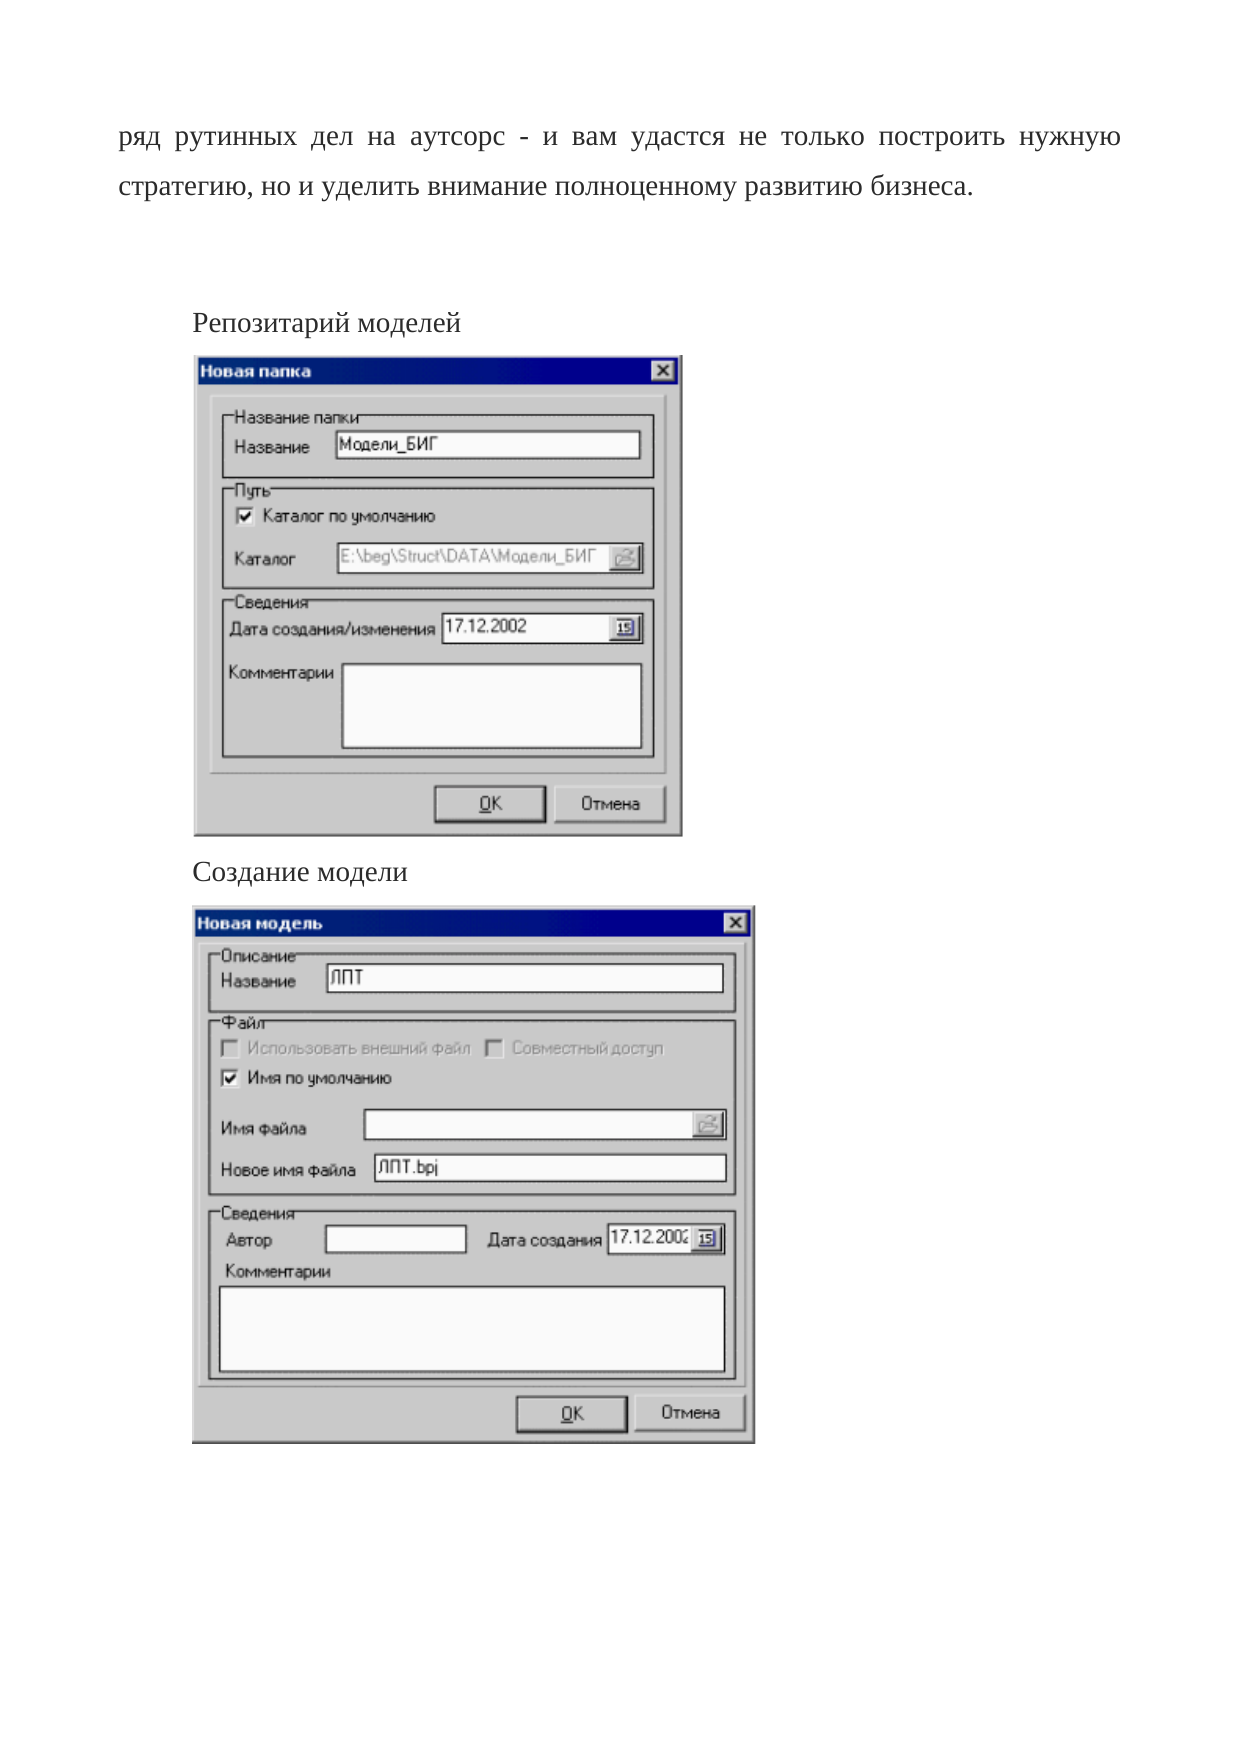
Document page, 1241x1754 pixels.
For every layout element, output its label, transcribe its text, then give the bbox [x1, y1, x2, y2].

text ряд рутинных дел на аутсорс - и вам удастся не только построить нужную стратегию, но и уделить внимание полноценному развитию бизнеса. [118, 118, 1122, 202]
text Репозитарий моделей [118, 305, 1122, 338]
picture [192, 904, 757, 1444]
picture [192, 355, 686, 840]
text Создание модели [118, 854, 1122, 888]
